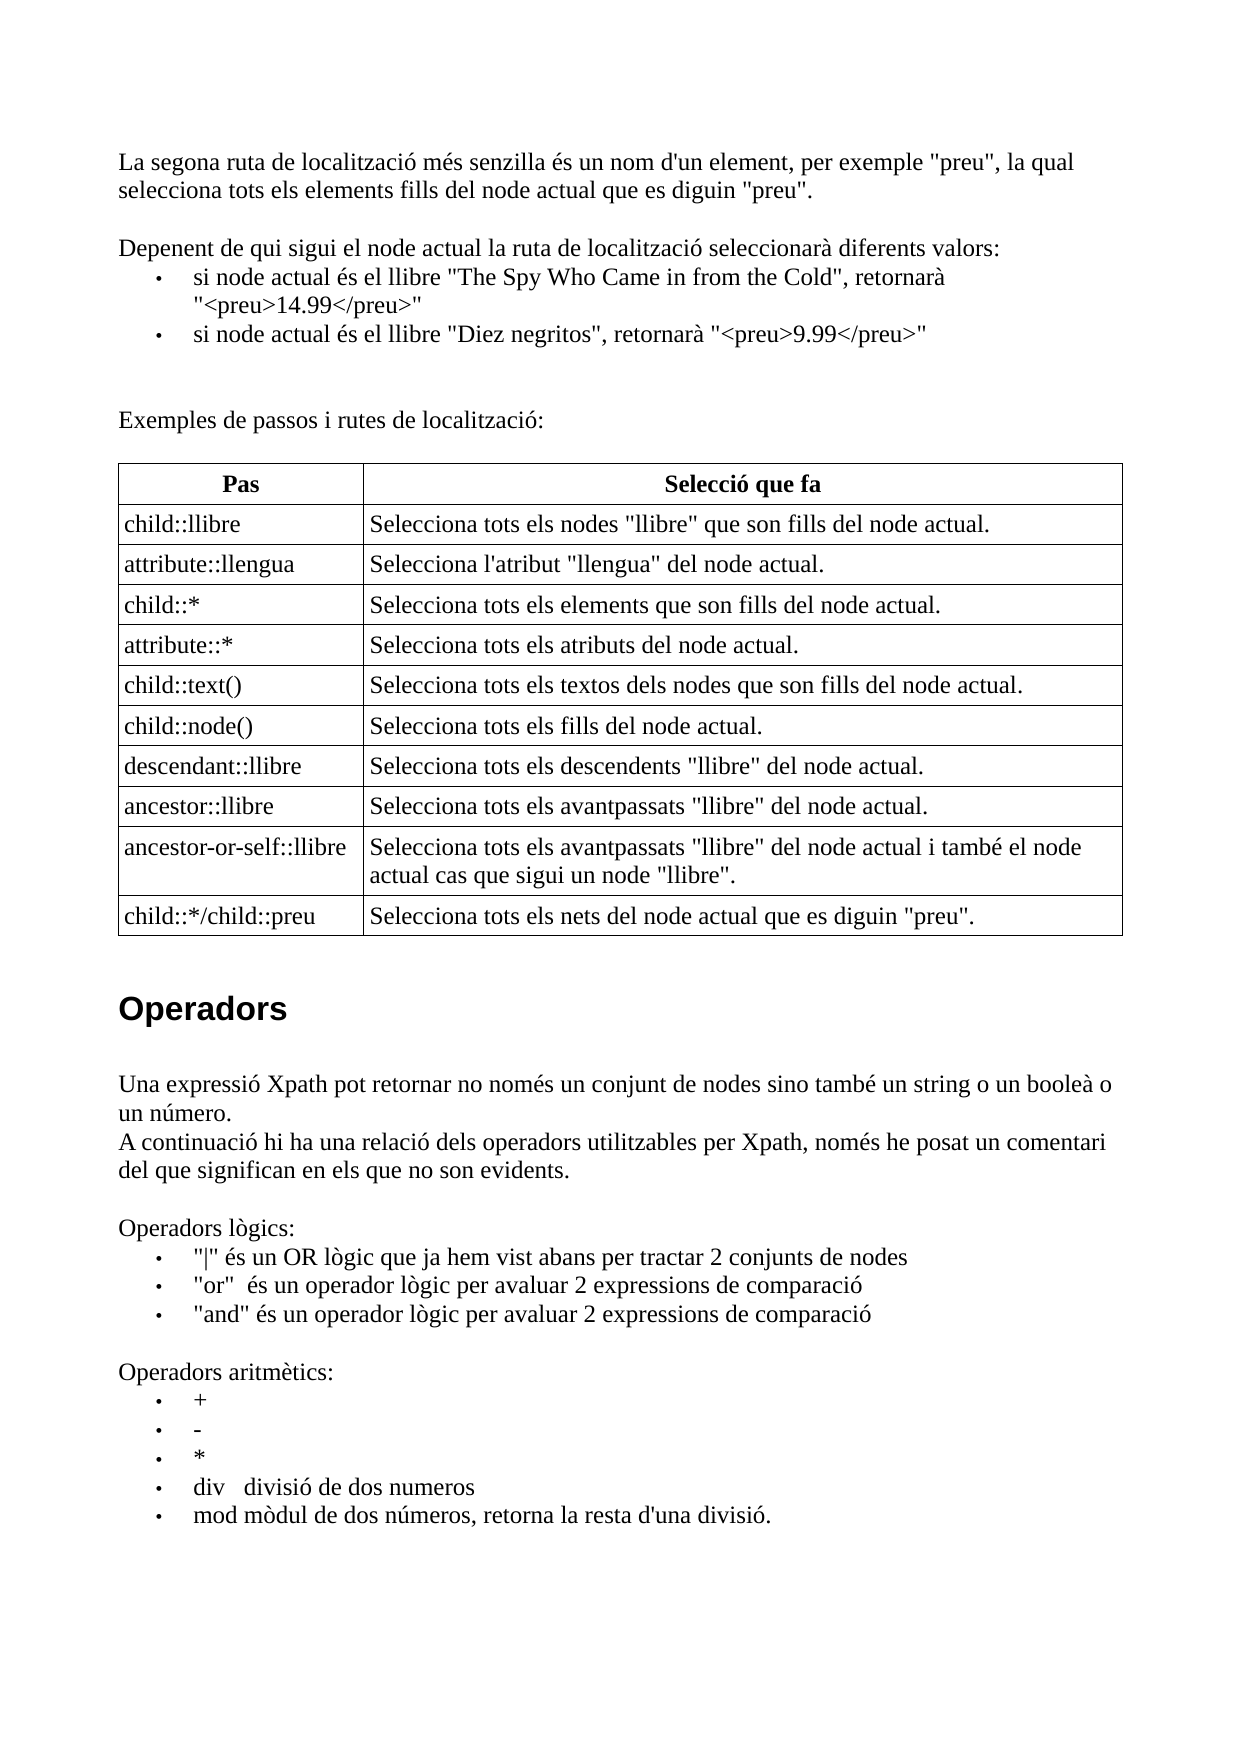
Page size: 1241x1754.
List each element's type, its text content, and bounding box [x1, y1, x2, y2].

subtitle Operadors [118, 989, 1122, 1028]
table_cell child::node() [119, 706, 363, 745]
table_cell ancestor-or-self::llibre [119, 827, 363, 895]
table_cell child::*/child::preu [119, 896, 363, 935]
text Exemples de passos i rutes de localització: [118, 406, 1122, 434]
list - [156, 1414, 1122, 1443]
table_cell attribute::llengua [119, 545, 363, 584]
text Operadors lògics: [118, 1213, 1122, 1242]
table_cell Selecciona tots els textos dels nodes que son fills del node actual. [364, 666, 1122, 705]
list si node actual és el llibre "The Spy Who Came in from the Cold", retornarà "<preu>14.99</preu>" [156, 262, 1122, 319]
text Una expressió Xpath pot retornar no només un conjunt de nodes sino també un string o un booleà o un número. [118, 1069, 1122, 1127]
table_cell child::llibre [119, 505, 363, 544]
table_cell descendant::llibre [119, 746, 363, 786]
list div divisió de dos numeros [156, 1472, 1122, 1500]
table_cell attribute::* [119, 625, 363, 665]
text A continuació hi ha una relació dels operadors utilitzables per Xpath, només he posat un comentari del que significan en els que no son evidents. [118, 1127, 1122, 1184]
table_header Selecció que fa [364, 464, 1122, 503]
table_cell Selecciona tots els avantpassats "llibre" del node actual. [364, 787, 1122, 826]
table_cell Selecciona tots els fills del node actual. [364, 706, 1122, 745]
table_cell Selecciona tots els avantpassats "llibre" del node actual i també el node actual cas que sigui un node "llibre". [364, 827, 1122, 895]
table_cell ancestor::llibre [119, 787, 363, 826]
table_cell Selecciona tots els atributs del node actual. [364, 625, 1122, 665]
table_header Pas [119, 464, 363, 503]
table_cell child::text() [119, 666, 363, 705]
list "|" és un OR lògic que ja hem vist abans per tractar 2 conjunts de nodes [156, 1242, 1122, 1270]
text La segona ruta de localització més senzilla és un nom d'un element, per exemple "preu", la qual selecciona tots els elements fills del node actual que es diguin "preu". [118, 147, 1122, 204]
list * [156, 1443, 1122, 1472]
list si node actual és el llibre "Diez negritos", retornarà "<preu>9.99</preu>" [156, 319, 1122, 348]
list + [156, 1385, 1122, 1414]
table_cell child::* [119, 585, 363, 624]
table_cell Selecciona tots els nets del node actual que es diguin "preu". [364, 896, 1122, 935]
table_cell Selecciona l'atribut "llengua" del node actual. [364, 545, 1122, 584]
table_cell Selecciona tots els nodes "llibre" que son fills del node actual. [364, 505, 1122, 544]
table_cell Selecciona tots els descendents "llibre" del node actual. [364, 746, 1122, 786]
text Depenent de qui sigui el node actual la ruta de localització seleccionarà diferents valors: [118, 233, 1122, 262]
list mod mòdul de dos números, retorna la resta d'una divisió. [156, 1500, 1122, 1529]
list "or" és un operador lògic per avaluar 2 expressions de comparació [156, 1270, 1122, 1299]
text Operadors aritmètics: [118, 1357, 1122, 1385]
list "and" és un operador lògic per avaluar 2 expressions de comparació [156, 1299, 1122, 1328]
table_cell Selecciona tots els elements que son fills del node actual. [364, 585, 1122, 624]
